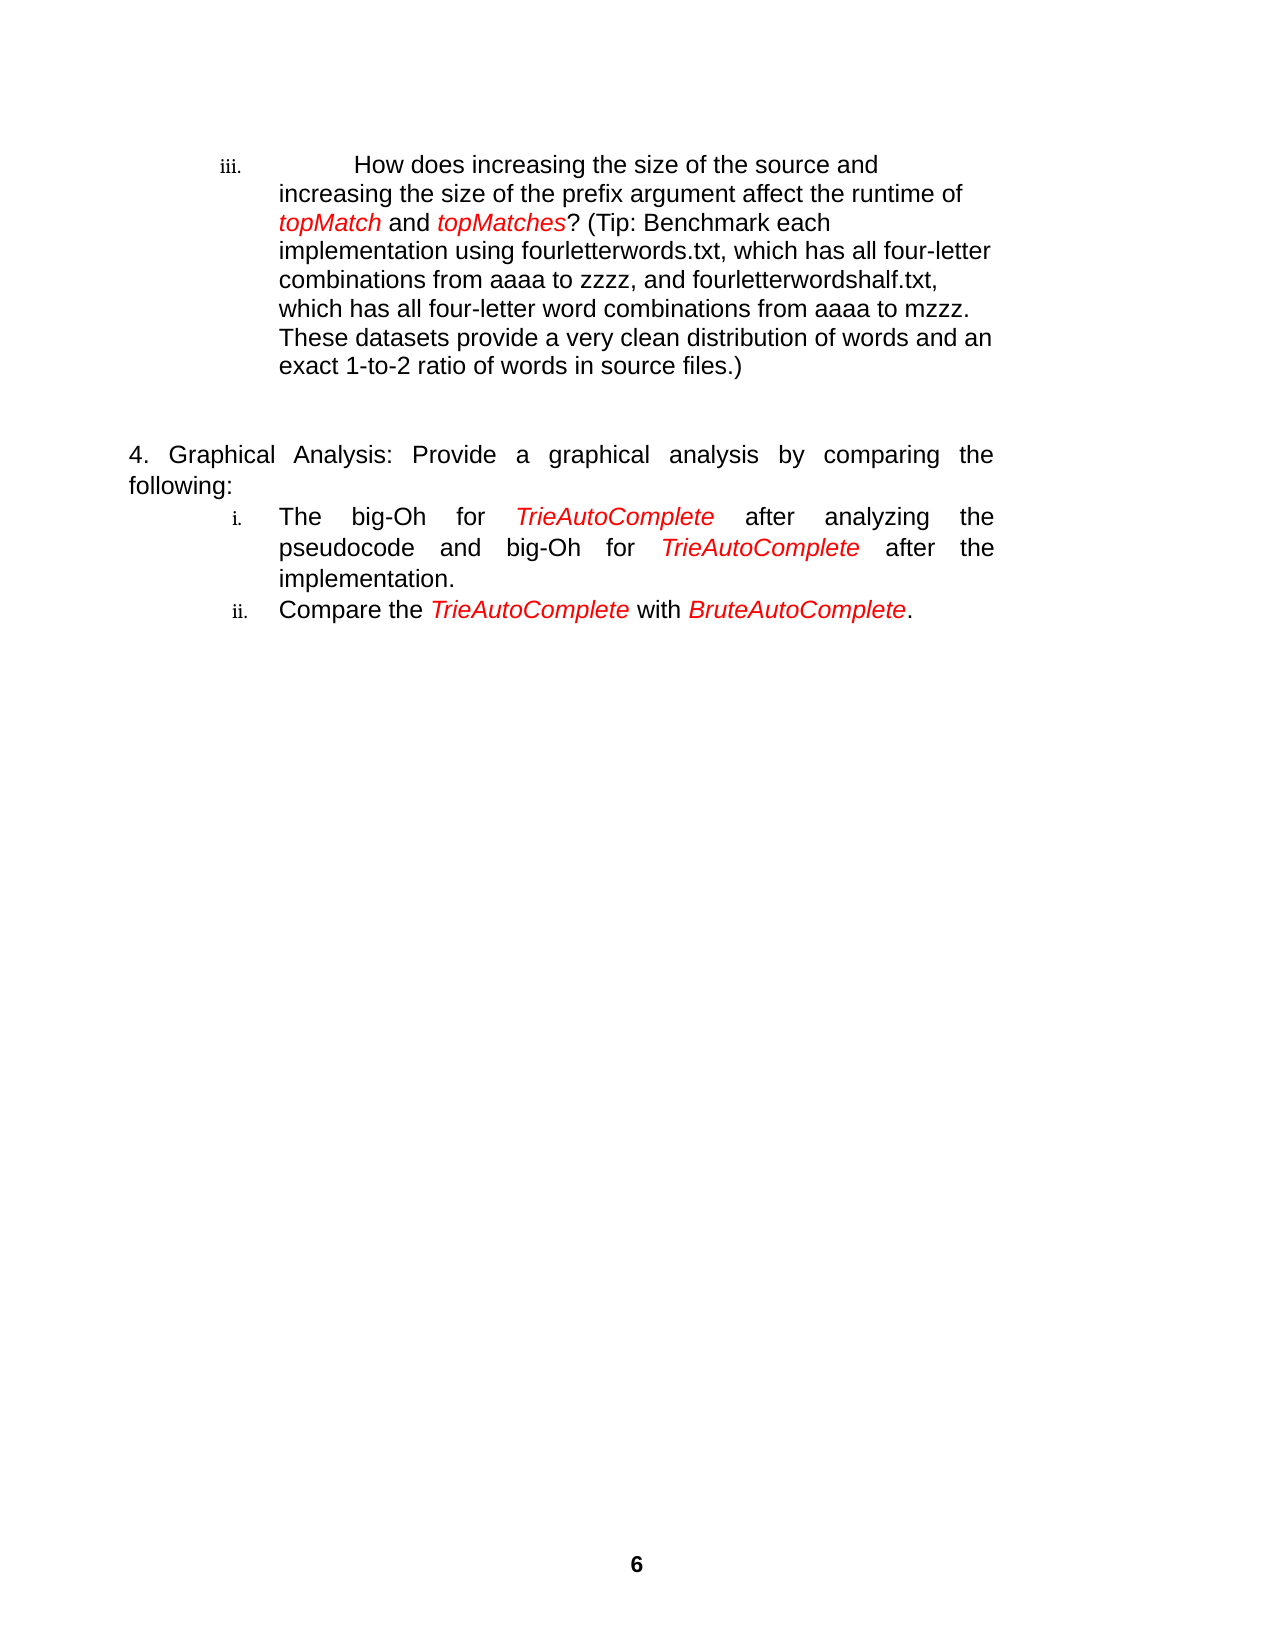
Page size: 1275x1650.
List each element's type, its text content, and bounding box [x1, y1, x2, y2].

list The big-Oh for TrieAutoComplete after analyzing the pseudocode and big-Oh for TrieAutoComplete after the implementation. [232, 502, 995, 593]
list Compare the TrieAutoComplete with BruteAutoComplete. [232, 595, 995, 624]
list How does increasing the size of the source and increasing the size of the prefix argument affect the runtime of topMatch and topMatches? (Tip: Benchmark each implementation using fourletterwords.txt, which has all four-letter combinations from aaaa to zzzz, and fourletterwordshalf.txt, which has all four-letter word combinations from aaaa to mzzz. These datasets provide a very clean distribution of words and an exact 1-to-2 ratio of words in source files.) [241, 150, 995, 380]
list 4. Graphical Analysis: Provide a graphical analysis by comparing the following: [129, 440, 995, 500]
